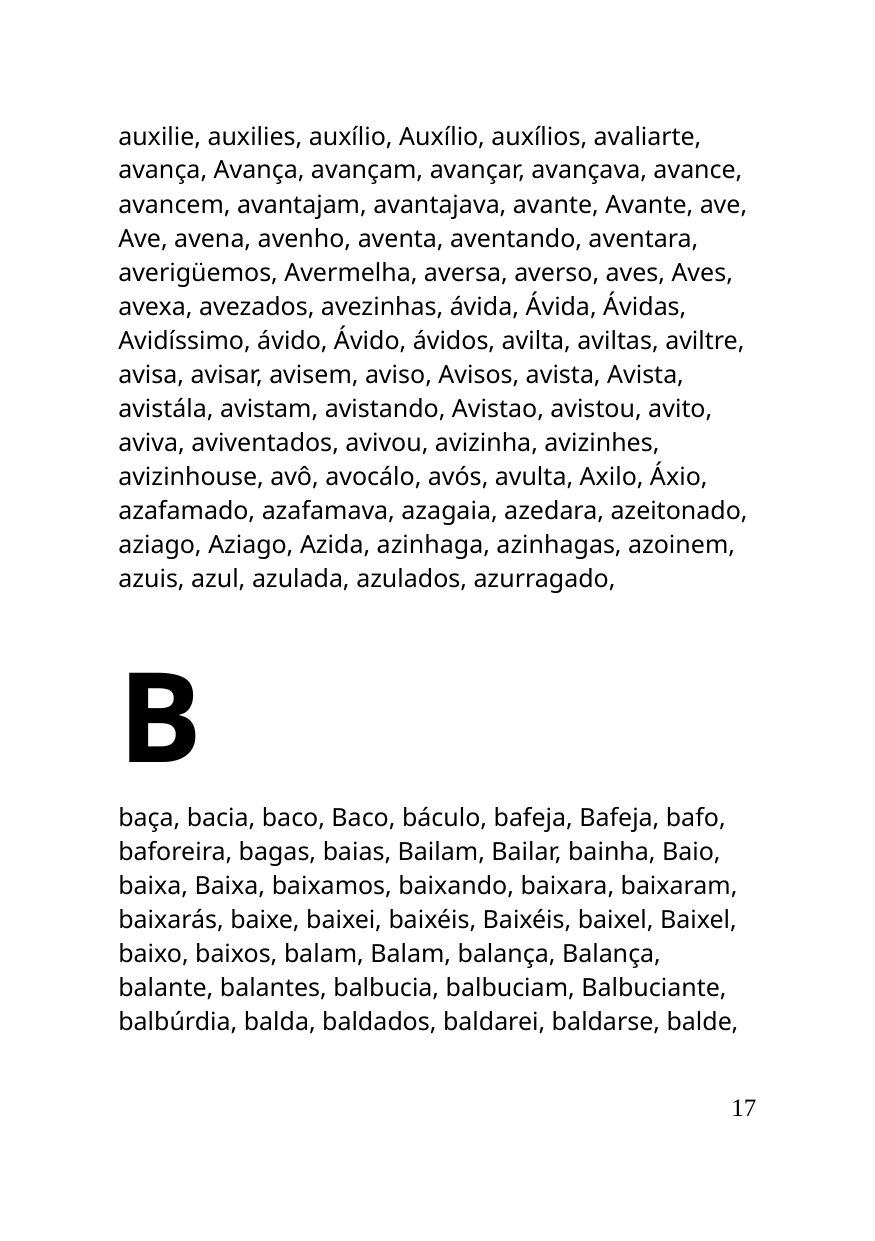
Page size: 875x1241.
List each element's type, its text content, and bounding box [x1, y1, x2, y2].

text baça, bacia, baco, Baco, báculo, bafeja, Bafeja, bafo, baforeira, bagas, baias, Bailam, Bailar, bainha, Baio, baixa, Baixa, baixamos, baixando, baixara, baixaram, baixarás, baixe, baixei, baixéis, Baixéis, baixel, Baixel, baixo, baixos, balam, Balam, balança, Balança, balante, balantes, balbucia, balbuciam, Balbuciante, balbúrdia, balda, baldados, baldarei, baldarse, balde, [118, 799, 756, 1038]
text auxilie, auxilies, auxílio, Auxílio, auxílios, avaliarte, avança, Avança, avançam, avançar, avançava, avance, avancem, avantajam, avantajava, avante, Avante, ave, Ave, avena, avenho, aventa, aventando, aventara, averigüemos, Avermelha, aversa, averso, aves, Aves, avexa, avezados, avezinhas, ávida, Ávida, Ávidas, Avidíssimo, ávido, Ávido, ávidos, avilta, aviltas, aviltre, avisa, avisar, avisem, aviso, Avisos, avista, Avista, avistála, avistam, avistando, Avistao, avistou, avito, aviva, aviventados, avivou, avizinha, avizinhes, avizinhouse, avô, avocálo, avós, avulta, Axilo, Áxio, azafamado, azafamava, azagaia, azedara, azeitonado, aziago, Aziago, Azida, azinhaga, azinhagas, azoinem, azuis, azul, azulada, azulados, azurragado, [118, 118, 756, 595]
text B [118, 629, 756, 799]
